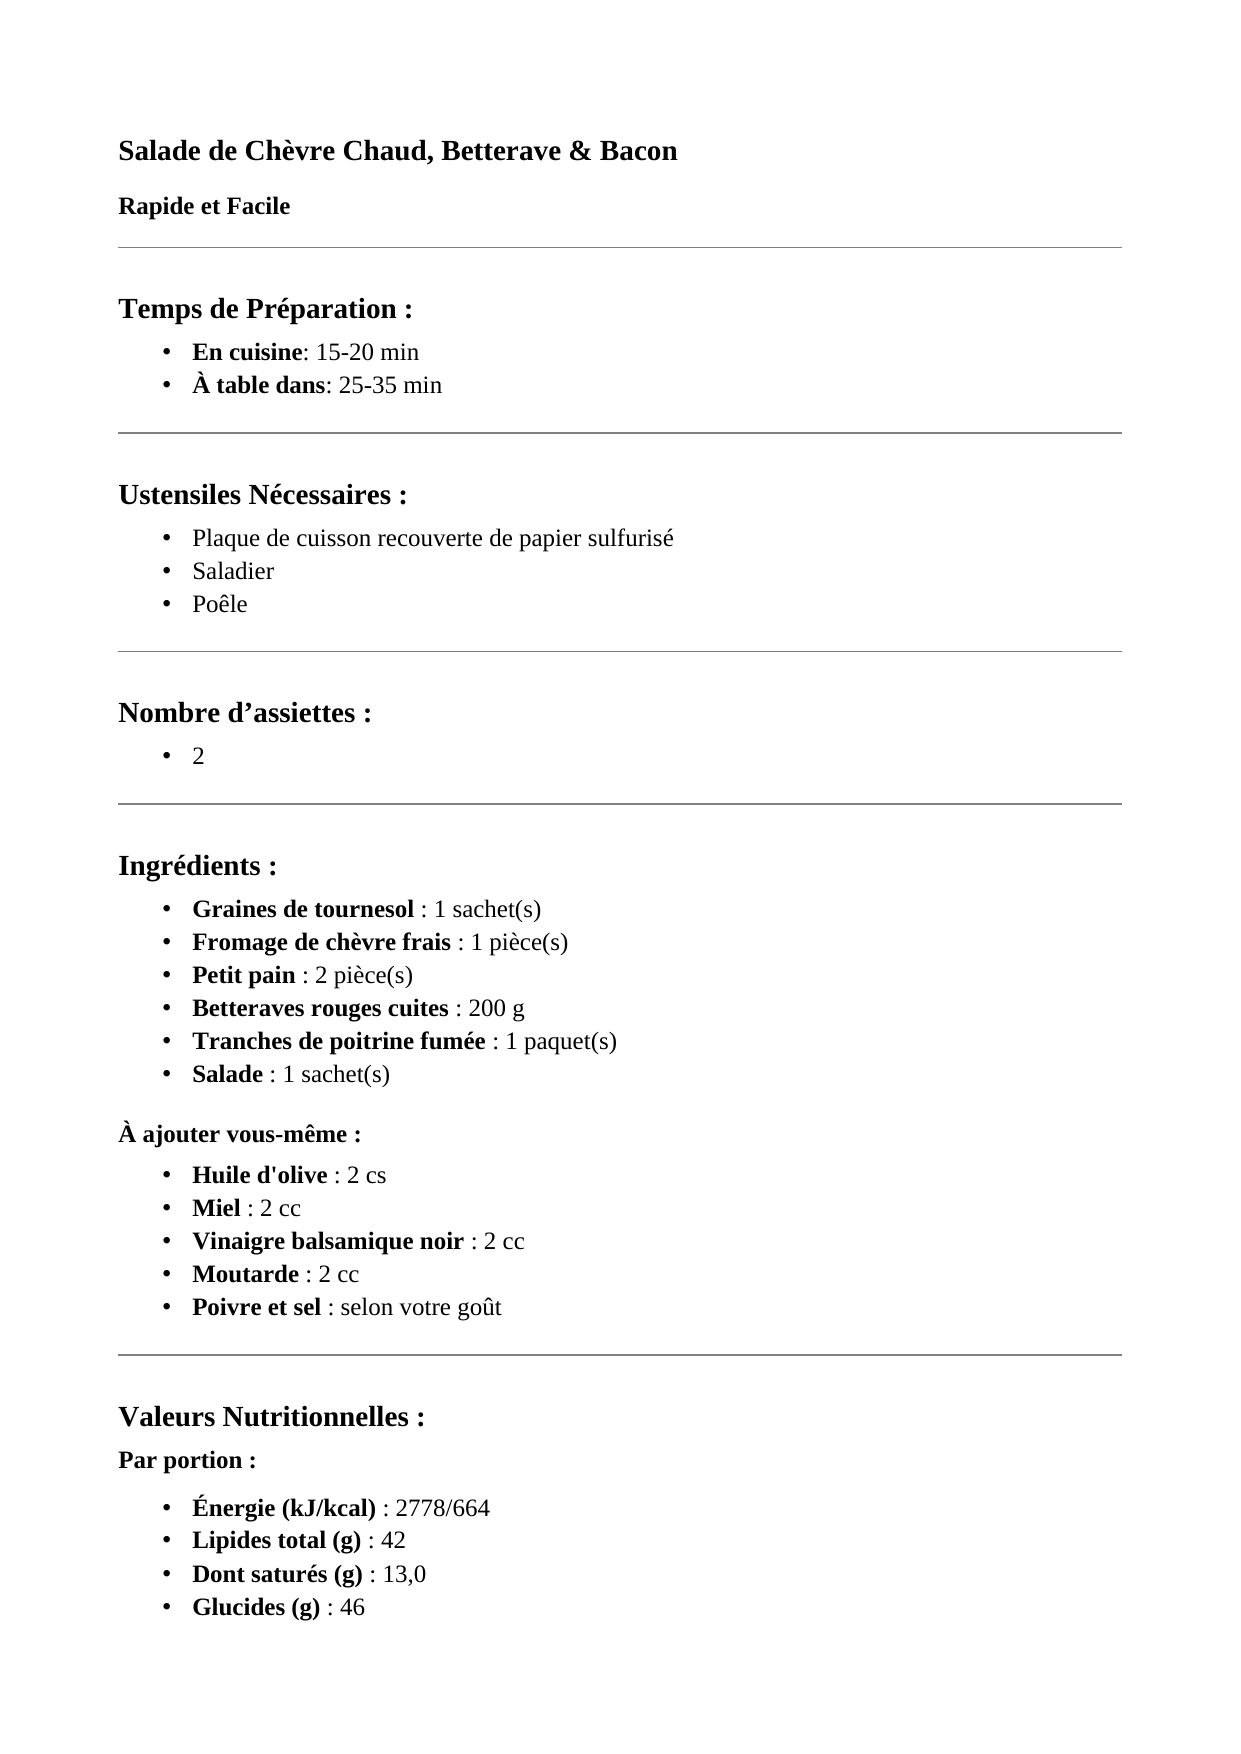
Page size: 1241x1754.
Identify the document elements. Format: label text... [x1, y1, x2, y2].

list Poivre et sel : selon votre goût [162, 1292, 1122, 1321]
subtitle Ustensiles Nécessaires : [118, 477, 1122, 510]
subtitle Nombre d’assiettes : [118, 695, 1122, 729]
list Plaque de cuisson recouverte de papier sulfurisé [162, 523, 1122, 552]
list En cuisine: 15-20 min [162, 337, 1122, 366]
list Graines de tournesol : 1 sachet(s) [162, 894, 1122, 923]
list Salade : 1 sachet(s) [162, 1059, 1122, 1088]
list Petit pain : 2 pièce(s) [162, 960, 1122, 989]
list À table dans: 25-35 min [162, 370, 1122, 399]
subtitle À ajouter vous-même : [118, 1119, 1122, 1148]
subtitle Temps de Préparation : [118, 291, 1122, 325]
list Tranches de poitrine fumée : 1 paquet(s) [162, 1026, 1122, 1055]
list 2 [162, 741, 1122, 770]
subtitle Valeurs Nutritionnelles : [118, 1399, 1122, 1432]
list Fromage de chèvre frais : 1 pièce(s) [162, 927, 1122, 956]
subtitle Rapide et Facile [118, 191, 1122, 220]
list Dont saturés (g) : 13,0 [162, 1559, 1122, 1587]
list Saladier [162, 556, 1122, 585]
list Miel : 2 cc [162, 1193, 1122, 1222]
list Moutarde : 2 cc [162, 1259, 1122, 1288]
subtitle Ingrédients : [118, 848, 1122, 881]
list Betteraves rouges cuites : 200 g [162, 993, 1122, 1022]
list Vinaigre balsamique noir : 2 cc [162, 1226, 1122, 1255]
list Glucides (g) : 46 [162, 1592, 1122, 1620]
list Poêle [162, 589, 1122, 618]
list Énergie (kJ/kcal) : 2778/664 [162, 1493, 1122, 1521]
text Par portion : [118, 1445, 1122, 1474]
list Lipides total (g) : 42 [162, 1526, 1122, 1554]
subtitle Salade de Chèvre Chaud, Betterave & Bacon [118, 133, 1122, 166]
list Huile d'olive : 2 cs [162, 1160, 1122, 1189]
